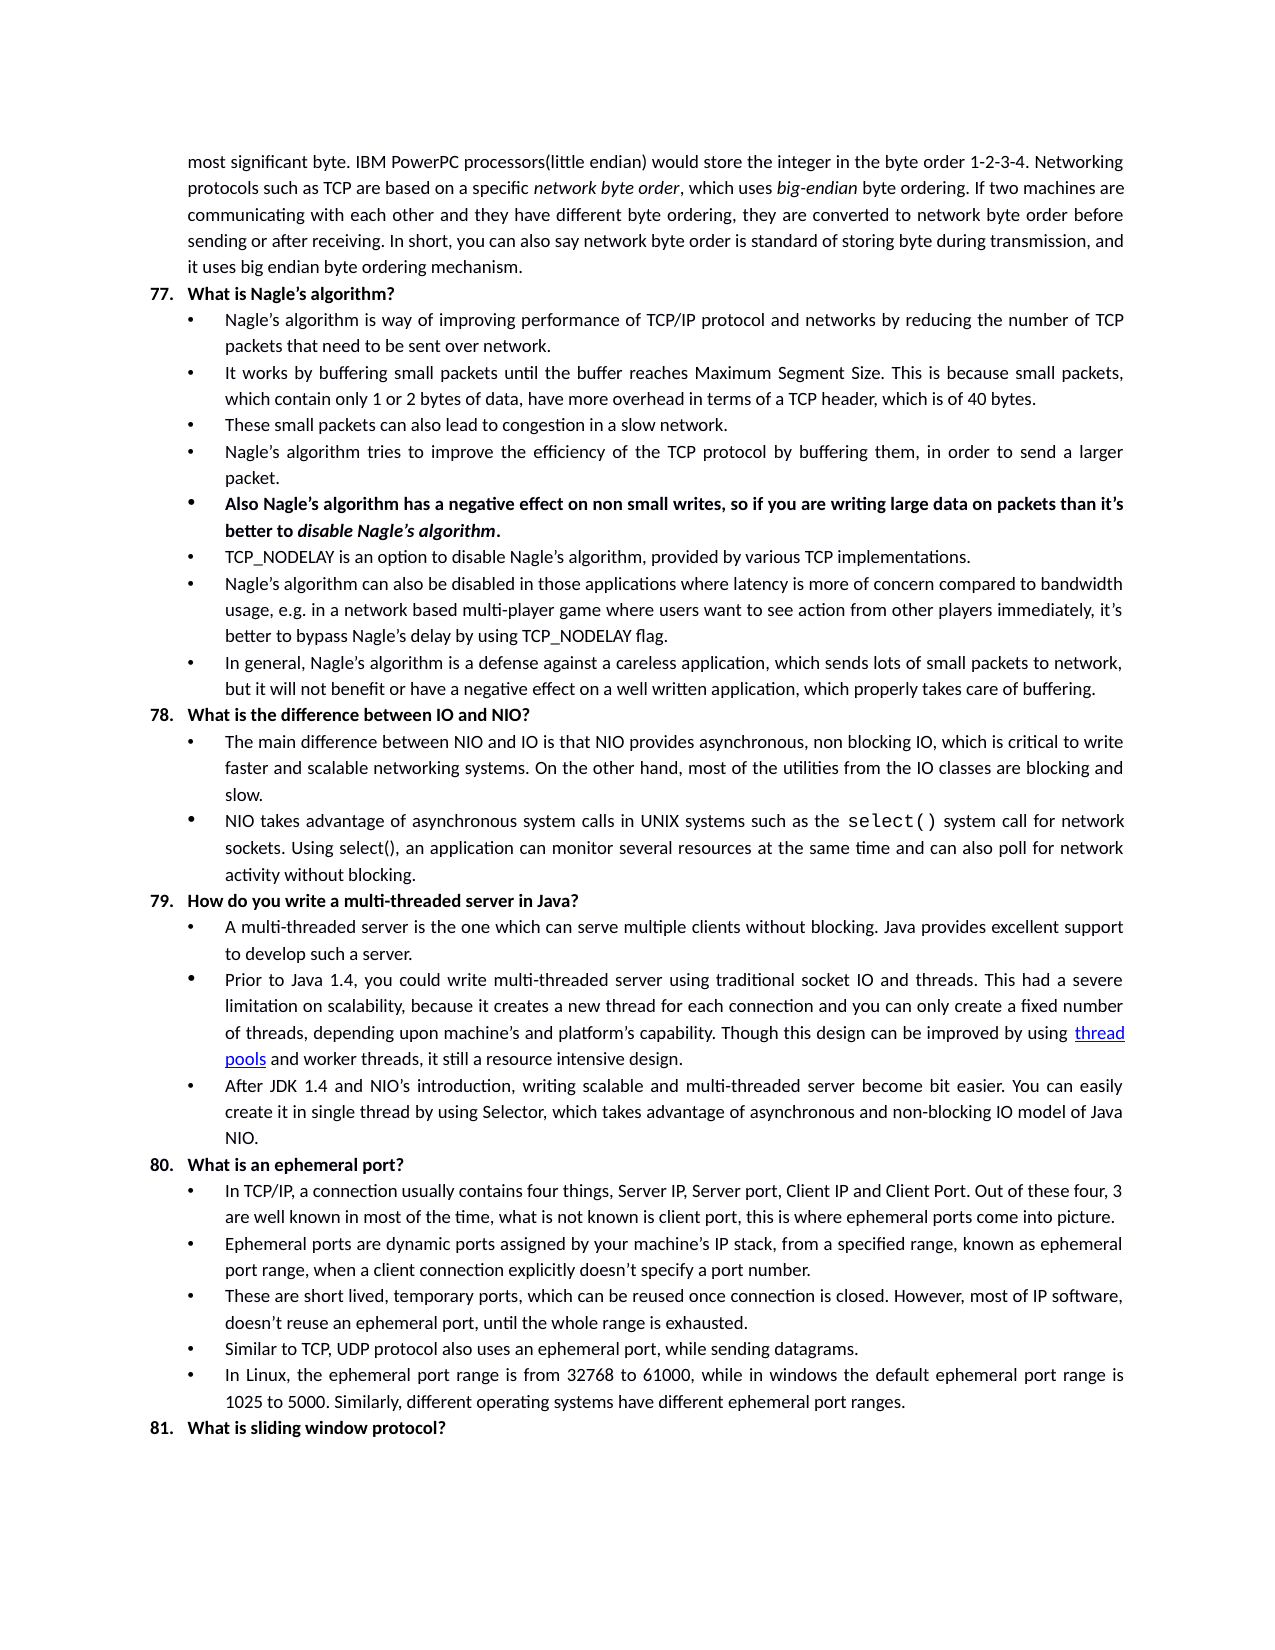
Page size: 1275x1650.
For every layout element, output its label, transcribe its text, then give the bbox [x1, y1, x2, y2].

list Prior to Java 1.4, you could write multi-threaded server using traditional socket IO and threads. This had a severe limitation on scalability, because it creates a new thread for each connection and you can only create a fixed number of threads, depending upon machine’s and platform’s capability. Though this design can be improved by using thread pools and worker threads, it still a resource intensive design. [187, 968, 1125, 1070]
list A multi-threaded server is the one which can serve multiple clients without blocking. Java provides excellent support to develop such a server. [187, 915, 1125, 965]
list Nagle’s algorithm can also be disabled in those applications where latency is more of concern compared to bandwidth usage, e.g. in a network based multi-player game where users want to see action from other players immediately, it’s better to bypass Nagle’s delay by using TCP_NODELAY flag. [187, 572, 1125, 647]
list What is sliding window protocol? [150, 1416, 1125, 1439]
list Ephemeral ports are dynamic ports assigned by your machine’s IP stack, from a specified range, known as ephemeral port range, when a client connection explicitly doesn’t specify a port number. [187, 1232, 1125, 1281]
list In Linux, the ephemeral port range is from 32768 to 61000, while in windows the default ephemeral port range is 1025 to 5000. Similarly, different operating systems have different ephemeral port ranges. [187, 1364, 1125, 1413]
list Nagle’s algorithm is way of improving performance of TCP/IP protocol and networks by reducing the number of TCP packets that need to be sent over network. [187, 308, 1125, 357]
list These are short lived, temporary ports, which can be reused once connection is closed. However, most of IP software, doesn’t reuse an ephemeral port, until the whole range is exhausted. [187, 1284, 1125, 1334]
list In general, Nagle’s algorithm is a defense against a careless application, which sends lots of small packets to network, but it will not benefit or have a negative effect on a well written application, which properly takes care of buffering. [187, 651, 1125, 700]
list What is an ephemeral port? [150, 1153, 1125, 1176]
list How do you write a multi-threaded server in Java? [150, 889, 1125, 912]
list Similar to TCP, UDP protocol also uses an ephemeral port, while sending datagrams. [187, 1337, 1125, 1360]
list TCP_NODELAY is an option to disable Nagle’s algorithm, provided by various TCP implementations. [187, 546, 1125, 568]
list NIO takes advantage of asynchronous system calls in UNIX systems such as the select() system call for network sockets. Using select(), an application can monitor several resources at the same time and can also poll for network activity without blocking. [187, 809, 1125, 886]
list Also Nagle’s algorithm has a negative effect on non small writes, so if you are writing large data on packets than it’s better to disable Nagle’s algorithm. [187, 493, 1125, 542]
list The main difference between NIO and IO is that NIO provides asynchronous, non blocking IO, which is critical to write faster and scalable networking systems. On the other hand, most of the utilities from the IO classes are blocking and slow. [187, 730, 1125, 806]
list In TCP/IP, a connection usually contains four things, Server IP, Server port, Client IP and Client Port. Out of these four, 3 are well known in most of the time, what is not known is client port, this is where ephemeral ports come into picture. [187, 1179, 1125, 1228]
list most significant byte. IBM PowerPC processors(little endian) would store the integer in the byte order 1-2-3-4. Networking protocols such as TCP are based on a specific network byte order, which uses big-endian byte ordering. If two machines are communicating with each other and they have different byte ordering, they are converted to network byte order before sending or after receiving. In short, you can also say network byte order is standard of storing byte during transmission, and it uses big endian byte ordering mechanism. [150, 150, 1125, 278]
list After JDK 1.4 and NIO’s introduction, writing scalable and multi-threaded server become bit easier. You can easily create it in single thread by using Selector, which takes advantage of asynchronous and non-blocking IO model of Java NIO. [187, 1074, 1125, 1149]
list What is Nagle’s algorithm? [150, 282, 1125, 305]
list What is the difference between IO and NIO? [150, 704, 1125, 727]
list Nagle’s algorithm tries to improve the efficiency of the TCP protocol by buffering them, in order to send a larger packet. [187, 440, 1125, 489]
list It works by buffering small packets until the buffer reaches Maximum Segment Size. This is because small packets, which contain only 1 or 2 bytes of data, have more overhead in terms of a TCP header, which is of 40 bytes. [187, 361, 1125, 410]
list These small packets can also lead to congestion in a slow network. [187, 413, 1125, 436]
